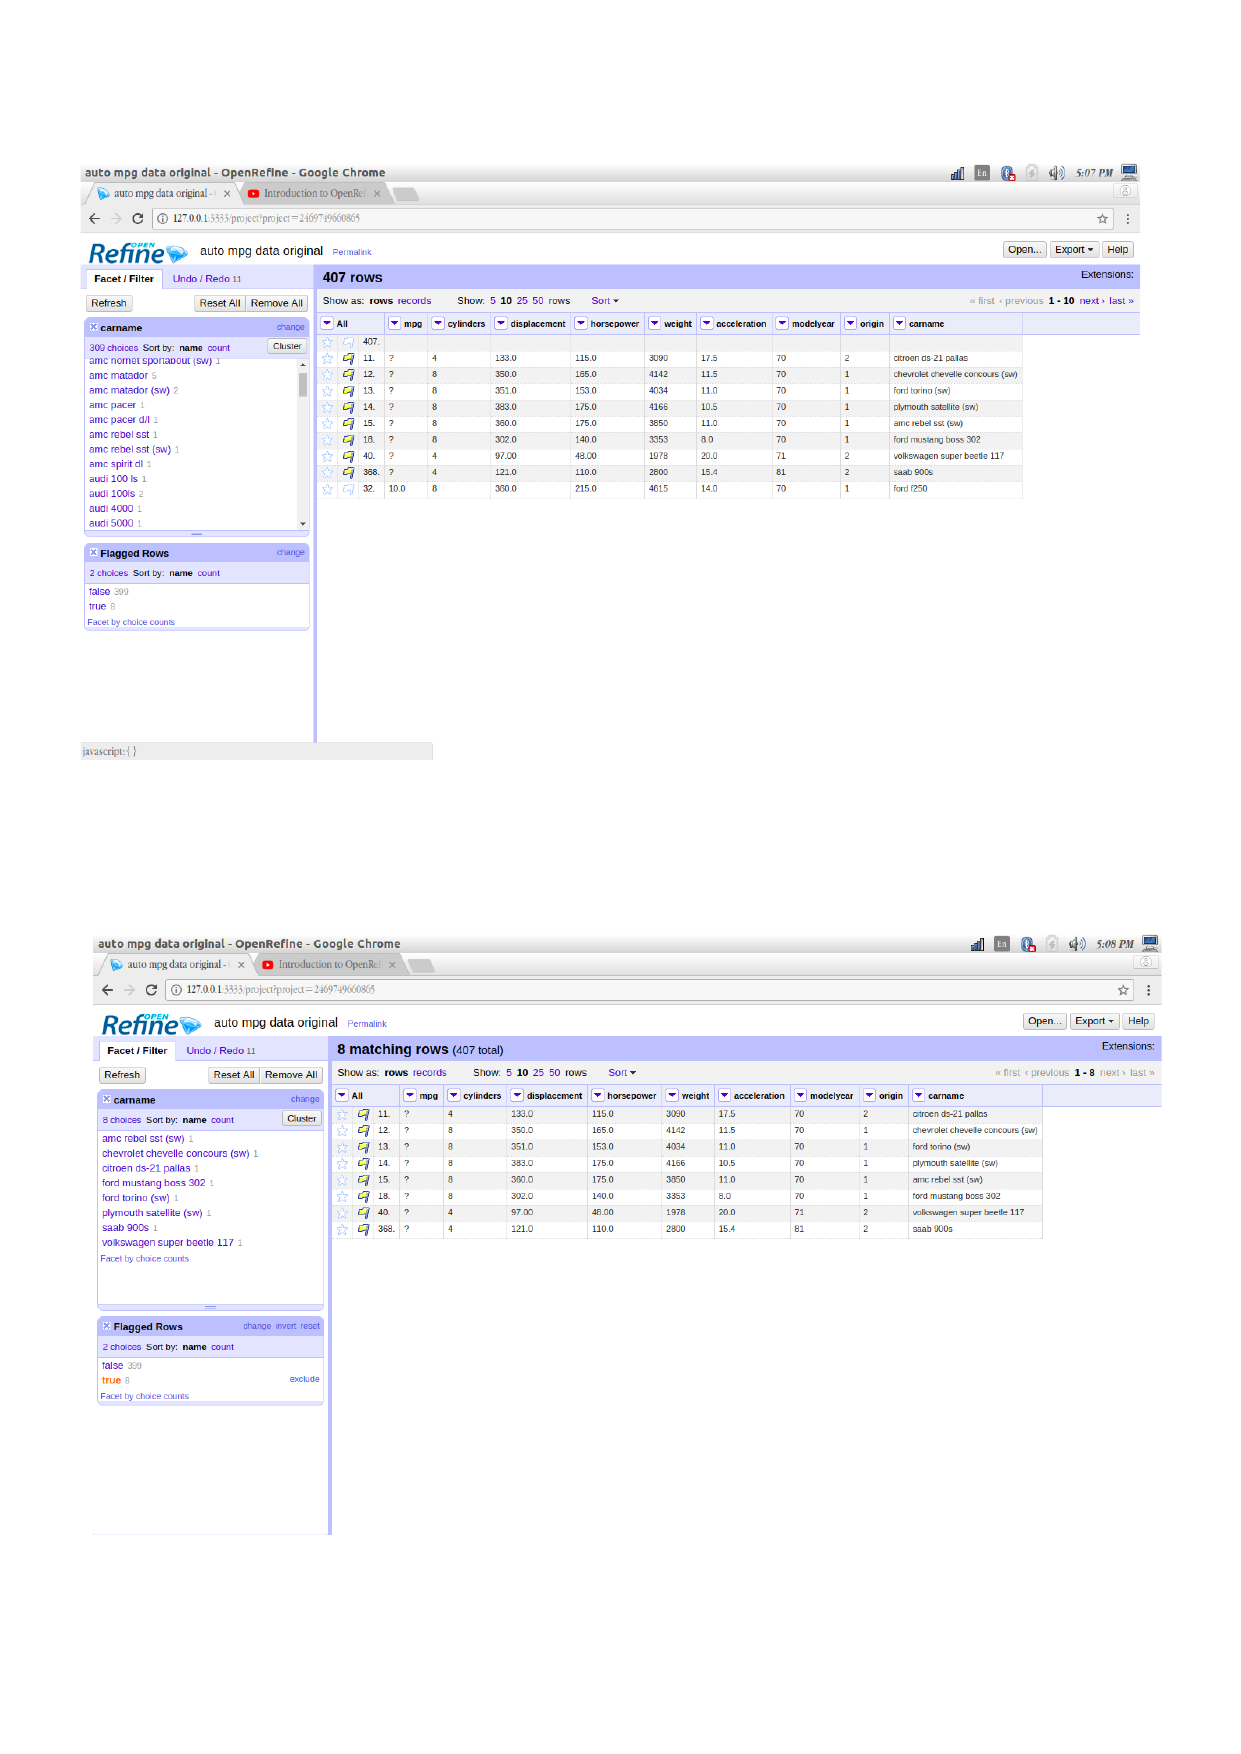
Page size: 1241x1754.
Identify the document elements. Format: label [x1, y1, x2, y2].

picture [93, 934, 1162, 1535]
picture [80, 163, 1141, 760]
